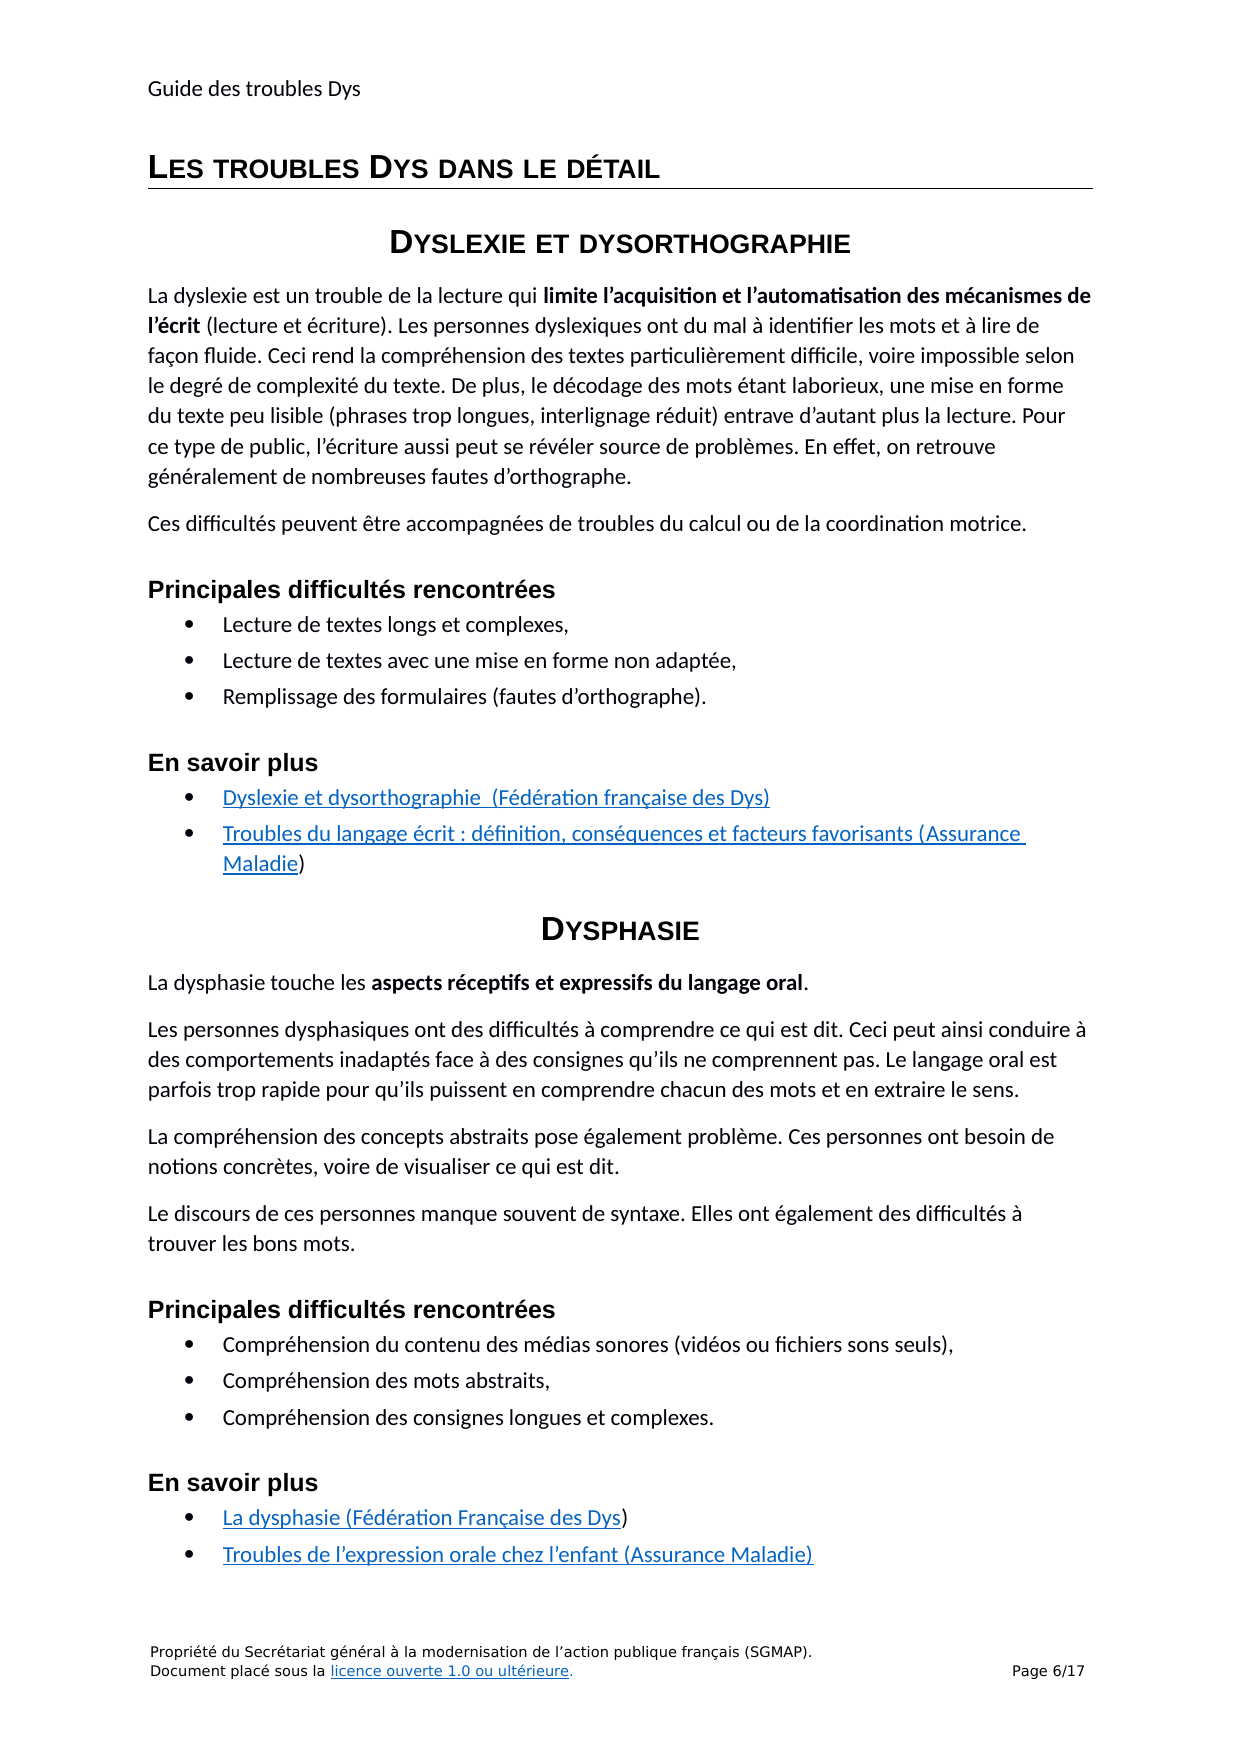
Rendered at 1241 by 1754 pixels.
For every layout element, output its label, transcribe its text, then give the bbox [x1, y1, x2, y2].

text Ces difficultés peuvent être accompagnées de troubles du calcul ou de la coordination motrice. [148, 509, 1093, 537]
list Troubles de l’expression orale chez l’enfant (Assurance Maladie) [185, 1540, 1093, 1568]
list Compréhension des consignes longues et complexes. [185, 1403, 1093, 1431]
text Le discours de ces personnes manque souvent de syntaxe. Elles ont également des difficultés à trouver les bons mots. [148, 1199, 1093, 1258]
list Troubles du langage écrit : définition, conséquences et facteurs favorisants (Assurance Maladie) [185, 819, 1093, 877]
subtitle Dysphasie [148, 909, 1093, 947]
list Lecture de textes longs et complexes, [185, 610, 1093, 638]
list La dysphasie (Fédération Française des Dys) [185, 1503, 1093, 1532]
list Remplissage des formulaires (fautes d’orthographe). [185, 682, 1093, 710]
text La dyslexie est un trouble de la lecture qui limite l’acquisition et l’automatisation des mécanismes de l’écrit (lecture et écriture). Les personnes dyslexiques ont du mal à identifier les mots et à lire de façon fluide. Ceci rend la compréhension des textes particulièrement difficile, voire impossible selon le degré de complexité du texte. De plus, le décodage des mots étant laborieux, une mise en forme du texte peu lisible (phrases trop longues, interlignage réduit) entrave d’autant plus la lecture. Pour ce type de public, l’écriture aussi peut se révéler source de problèmes. En effet, on retrouve généralement de nombreuses fautes d’orthographe. [148, 281, 1093, 490]
text La dysphasie touche les aspects réceptifs et expressifs du langage oral. [148, 968, 1093, 996]
subtitle Principales difficultés rencontrées [148, 574, 1093, 603]
subtitle Les troubles Dys dans le détail [148, 148, 1093, 188]
list Lecture de textes avec une mise en forme non adaptée, [185, 646, 1093, 674]
list Compréhension du contenu des médias sonores (vidéos ou fichiers sons seuls), [185, 1330, 1093, 1358]
subtitle Principales difficultés rencontrées [148, 1295, 1093, 1324]
subtitle En savoir plus [148, 1468, 1093, 1497]
list Compréhension des mots abstraits, [185, 1367, 1093, 1394]
subtitle Dyslexie et dysorthographie [148, 222, 1093, 260]
text La compréhension des concepts abstraits pose également problème. Ces personnes ont besoin de notions concrètes, voire de visualiser ce qui est dit. [148, 1122, 1093, 1181]
subtitle En savoir plus [148, 748, 1093, 776]
list Dyslexie et dysorthographie (Fédération française des Dys) [185, 783, 1093, 811]
text Les personnes dysphasiques ont des difficultés à comprendre ce qui est dit. Ceci peut ainsi conduire à des comportements inadaptés face à des consignes qu’ils ne comprennent pas. Le langage oral est parfois trop rapide pour qu’ils puissent en comprendre chacun des mots et en extraire le sens. [148, 1015, 1093, 1103]
